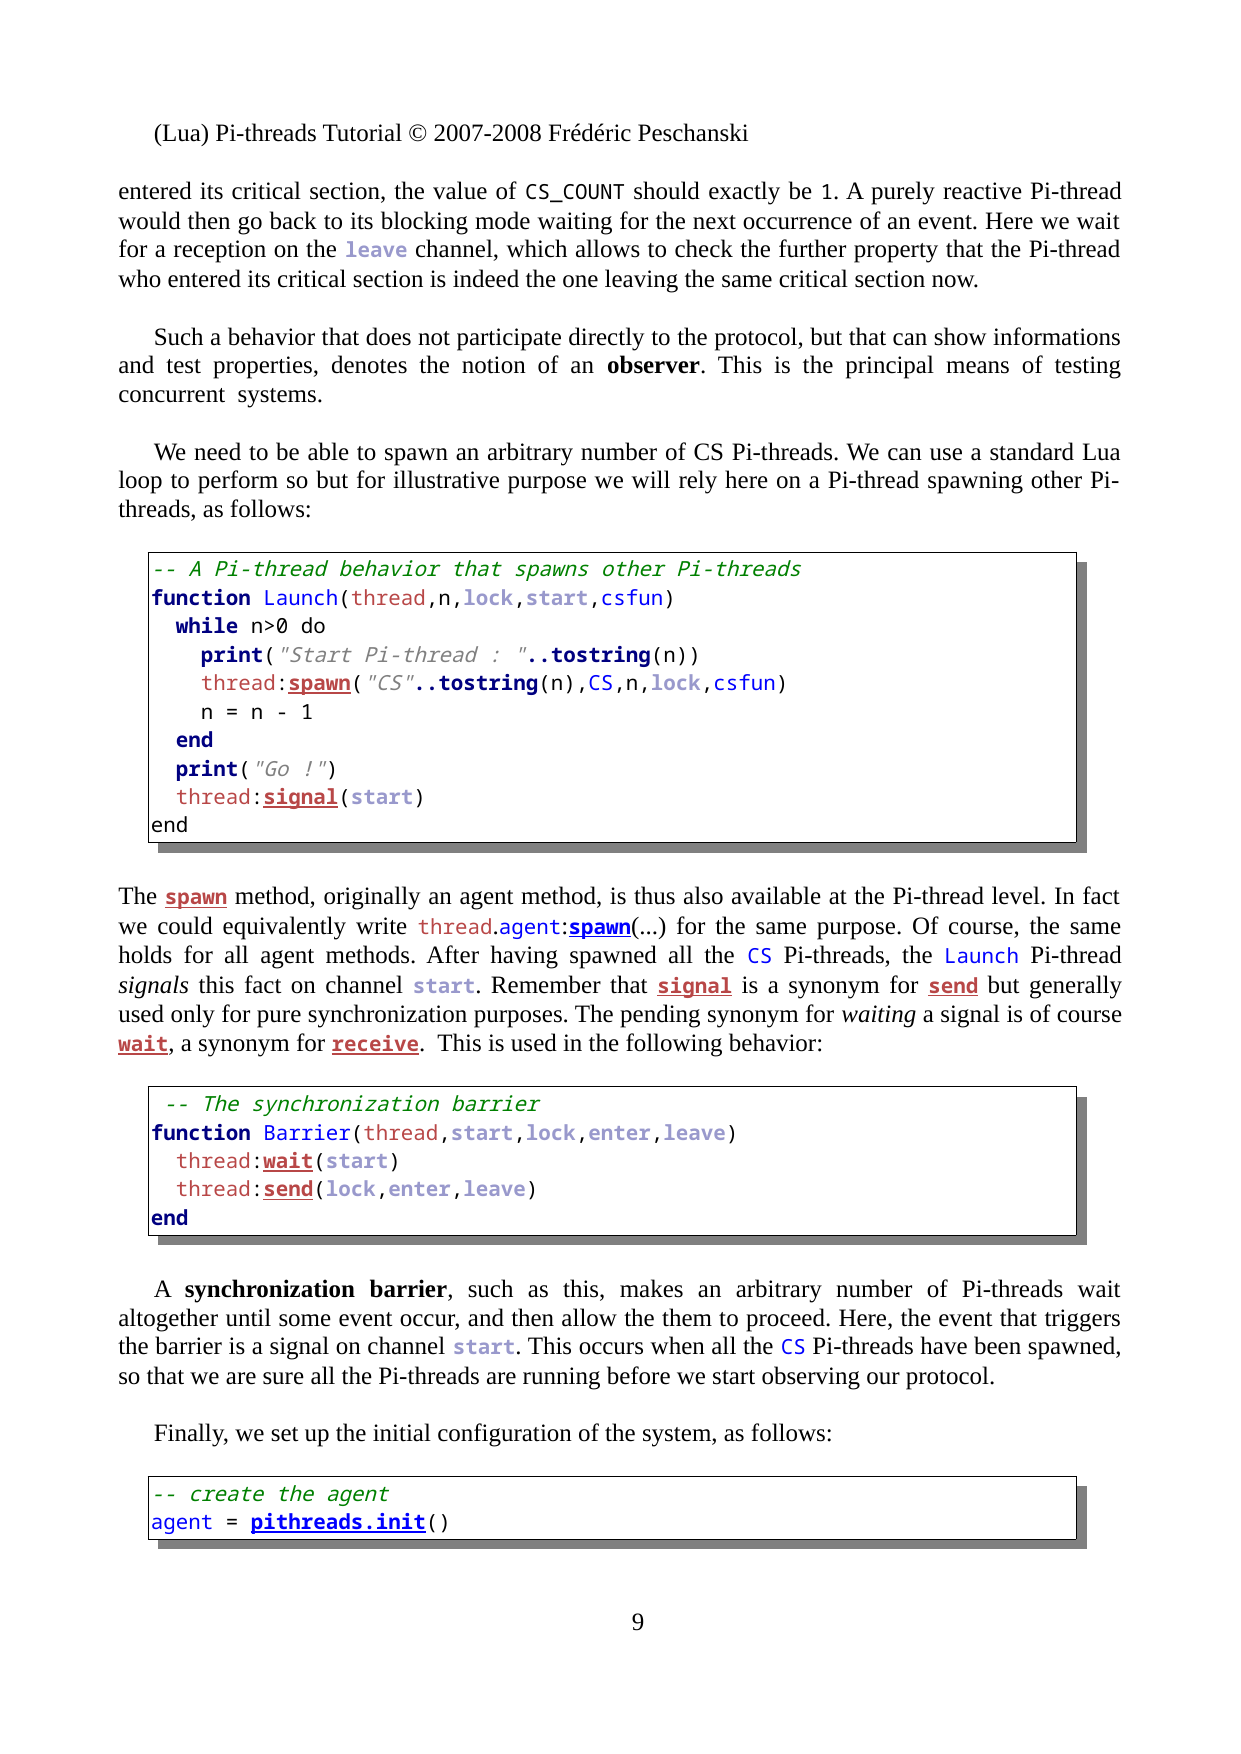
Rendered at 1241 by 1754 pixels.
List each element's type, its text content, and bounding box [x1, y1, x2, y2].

text function Launch(thread,n,lock,start,csfun) [149, 580, 1076, 608]
text thread:wait(start) [149, 1143, 1076, 1172]
text thread:spawn("CS"..tostring(n),CS,n,lock,csfun) [149, 665, 1076, 694]
text A synchronization barrier, such as this, makes an arbitrary number of Pi-threads wait altogether until some event occur, and then allow the them to proceed. Here, the event that triggers the barrier is a signal on channel start. This occurs when all the CS Pi-threads have been spawned, so that we are sure all the Pi-threads are running before we start observing our protocol. [118, 1274, 1122, 1389]
text The spawn method, originally an agent method, is thus also available at the Pi-thread level. In fact we could equivalently write thread.agent:spawn(...) for the same purpose. Of course, the same holds for all agent methods. After having spawned all the CS Pi-threads, the Launch Pi-thread signals this fact on channel start. Remember that signal is a synonym for send but generally used only for pure synchronization purposes. The pending synonym for waiting a signal is of course wait, a synonym for receive. This is used in the following behavior: [118, 881, 1122, 1057]
text function Barrier(thread,start,lock,enter,leave) [149, 1115, 1076, 1143]
text We need to be able to spawn an arbitrary number of CS Pi-threads. We can use a standard Lua loop to perform so but for illustrative purpose we will rely here on a Pi-thread spawning other Pi-threads, as follows: [118, 437, 1122, 523]
text thread:send(lock,enter,leave) [149, 1172, 1076, 1200]
text print("Start Pi-thread : "..tostring(n)) [149, 637, 1076, 665]
text print("Go !") [149, 751, 1076, 779]
text Finally, we set up the initial configuration of the system, as follows: [118, 1418, 1122, 1447]
text Such a behavior that does not participate directly to the protocol, but that can show informations and test properties, denotes the notion of an observer. This is the principal means of testing concurrent systems. [118, 322, 1122, 408]
text entered its critical section, the value of CS_COUNT should exactly be 1. A purely reactive Pi-thread would then go back to its blocking mode waiting for the next occurrence of an event. Here we wait for a reception on the leave channel, which allows to check the further property that the Pi-thread who entered its critical section is indeed the one leaving the same critical section now. [118, 176, 1122, 293]
text end [149, 807, 1076, 842]
text n = n - 1 [149, 694, 1076, 722]
text while n>0 do [149, 608, 1076, 637]
text -- A Pi-thread behavior that spawns other Pi-threads [149, 553, 1076, 580]
text end [149, 1200, 1076, 1234]
text thread:signal(start) [149, 779, 1076, 807]
text agent = pithreads.init() [149, 1504, 1076, 1539]
text -- The synchronization barrier [149, 1087, 1076, 1115]
text -- create the agent [149, 1477, 1076, 1504]
text end [149, 722, 1076, 751]
